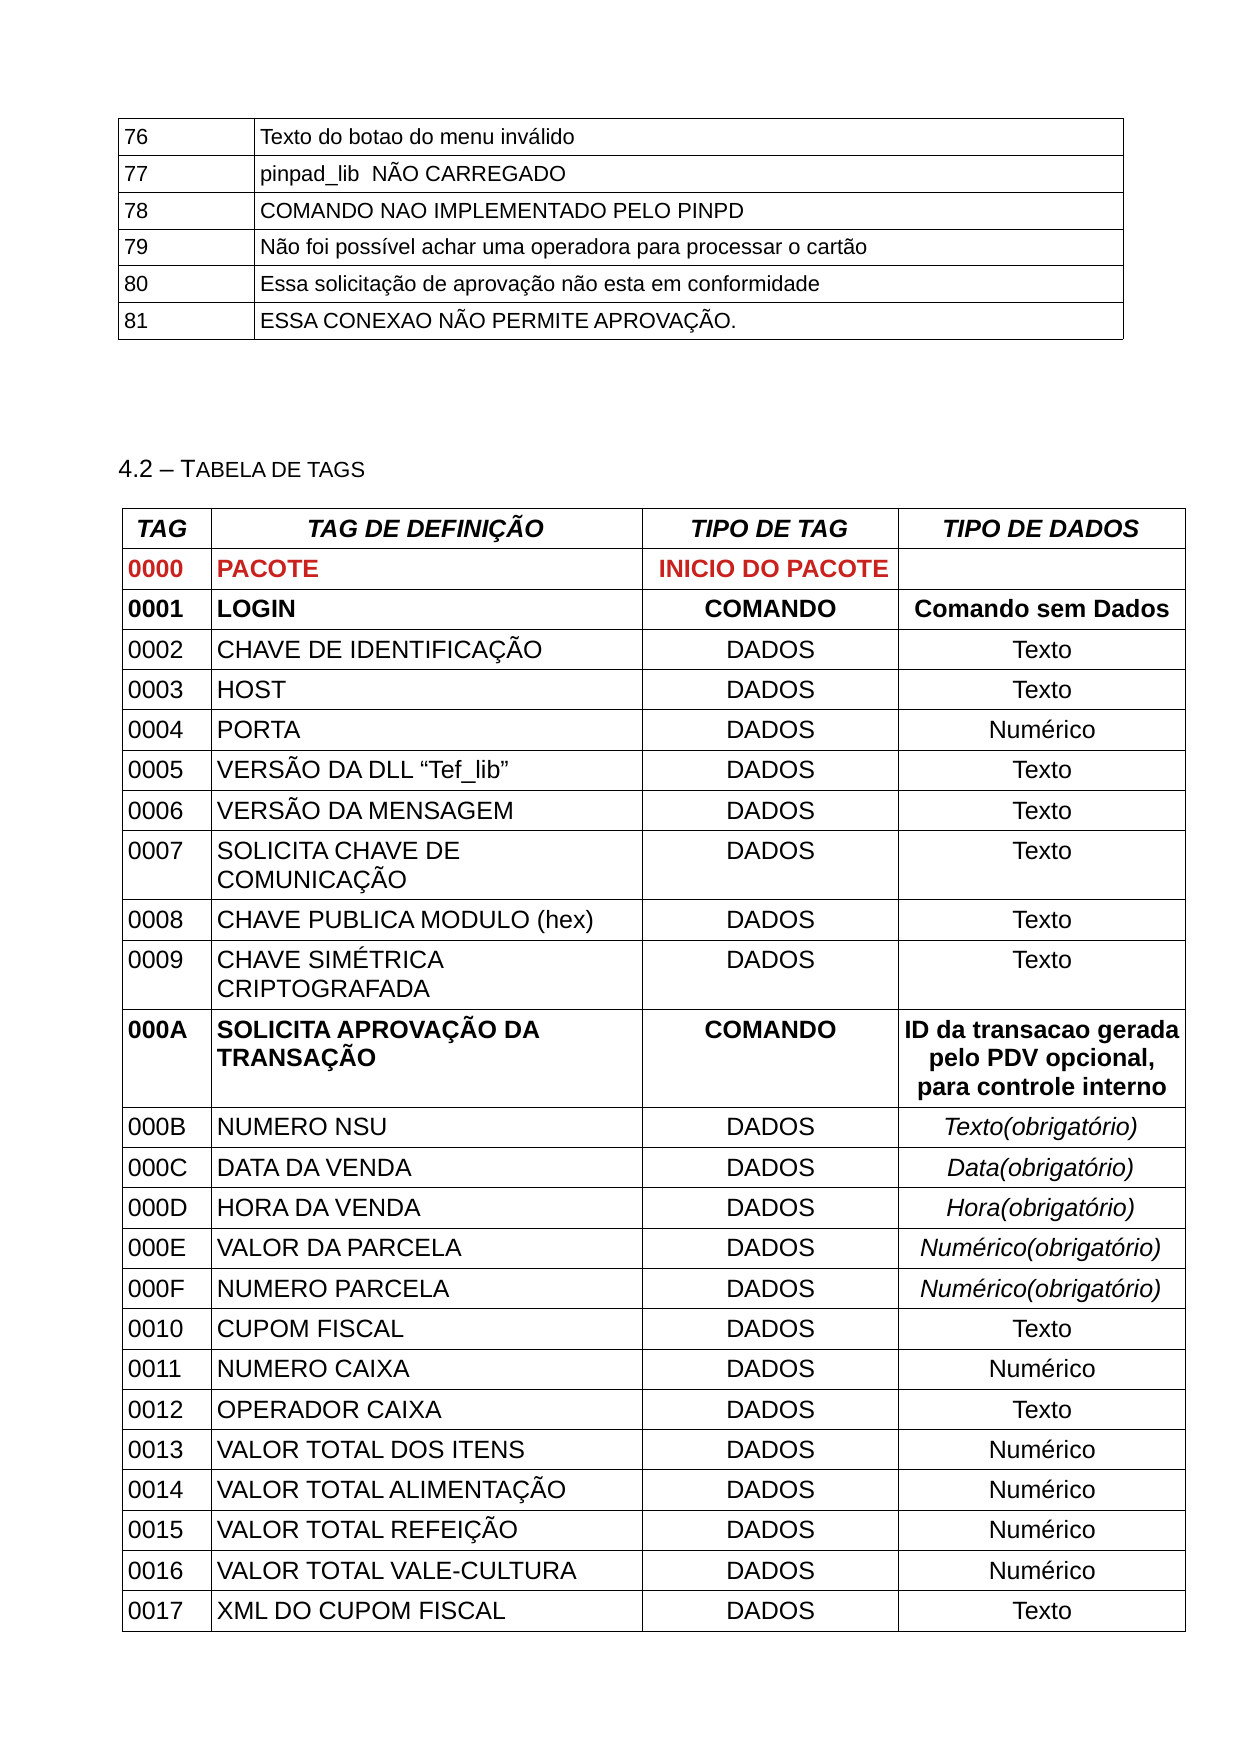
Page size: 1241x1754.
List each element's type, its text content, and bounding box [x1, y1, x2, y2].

table_header TIPO DE TAG [643, 509, 898, 548]
table_cell Numérico(obrigatório) [899, 1229, 1185, 1268]
table_cell CHAVE SIMÉTRICA CRIPTOGRAFADA [212, 941, 642, 1009]
table_cell Essa solicitação de aprovação não esta em conformidade [255, 266, 1123, 302]
table_cell DADOS [643, 791, 898, 830]
table_cell VERSÃO DA MENSAGEM [212, 791, 642, 830]
table_cell DADOS [643, 1188, 898, 1227]
table_cell DADOS [643, 1511, 898, 1550]
table_cell DADOS [643, 1470, 898, 1510]
table_cell DADOS [643, 1591, 898, 1631]
table_cell PORTA [212, 710, 642, 750]
table_cell DATA DA VENDA [212, 1148, 642, 1187]
table_cell ID da transacao gerada pelo PDV opcional, para controle interno [899, 1010, 1185, 1107]
table_cell 0001 [123, 590, 211, 629]
table_cell Texto [899, 670, 1185, 709]
table_cell 0003 [123, 670, 211, 709]
table_cell HORA DA VENDA [212, 1188, 642, 1227]
table_cell 78 [119, 193, 254, 228]
table_cell DADOS [643, 630, 898, 669]
table_cell Texto [899, 1390, 1185, 1429]
table_cell Numérico [899, 1350, 1185, 1389]
table_cell 0000 [123, 549, 211, 588]
table_cell DADOS [643, 710, 898, 750]
table_cell VALOR TOTAL DOS ITENS [212, 1430, 642, 1469]
table_cell 000C [123, 1148, 211, 1187]
table_cell DADOS [643, 1269, 898, 1308]
table_cell NUMERO NSU [212, 1108, 642, 1147]
table_cell XML DO CUPOM FISCAL [212, 1591, 642, 1631]
table_cell 79 [119, 230, 254, 265]
table_cell SOLICITA APROVAÇÃO DA TRANSAÇÃO [212, 1010, 642, 1107]
table_cell 0013 [123, 1430, 211, 1469]
table_cell 000D [123, 1188, 211, 1227]
table_cell 80 [119, 266, 254, 302]
table_cell HOST [212, 670, 642, 709]
table_cell Numérico(obrigatório) [899, 1269, 1185, 1308]
table_cell 0017 [123, 1591, 211, 1631]
table_cell 0012 [123, 1390, 211, 1429]
table_cell 0005 [123, 751, 211, 790]
table_cell Comando sem Dados [899, 590, 1185, 629]
table_cell Texto do botao do menu inválido [255, 119, 1123, 155]
table_cell DADOS [643, 1229, 898, 1268]
table_cell Texto [899, 941, 1185, 1009]
table_cell Texto [899, 1309, 1185, 1348]
table_cell 000E [123, 1229, 211, 1268]
table_cell Texto(obrigatório) [899, 1108, 1185, 1147]
table_cell ESSA CONEXAO NÃO PERMITE APROVAÇÃO. [255, 303, 1123, 339]
table_cell Numérico [899, 1430, 1185, 1469]
table_cell DADOS [643, 1108, 898, 1147]
table_cell VALOR TOTAL REFEIÇÃO [212, 1511, 642, 1550]
table_cell 0008 [123, 900, 211, 940]
table_cell Numérico [899, 1511, 1185, 1550]
table_cell 0009 [123, 941, 211, 1009]
table_cell DADOS [643, 1350, 898, 1389]
table_cell Numérico [899, 1551, 1185, 1590]
table_cell DADOS [643, 1551, 898, 1590]
table_cell Texto [899, 900, 1185, 940]
table_cell DADOS [643, 1309, 898, 1348]
table_cell 0016 [123, 1551, 211, 1590]
table_cell NUMERO PARCELA [212, 1269, 642, 1308]
table_cell DADOS [643, 1148, 898, 1187]
table_cell Texto [899, 751, 1185, 790]
table_cell VALOR DA PARCELA [212, 1229, 642, 1268]
table_cell DADOS [643, 831, 898, 899]
table_cell DADOS [643, 900, 898, 940]
table_cell DADOS [643, 751, 898, 790]
table_cell CHAVE DE IDENTIFICAÇÃO [212, 630, 642, 669]
table_cell CHAVE PUBLICA MODULO (hex) [212, 900, 642, 940]
table_cell Numérico [899, 1470, 1185, 1510]
table_cell VERSÃO DA DLL “Tef_lib” [212, 751, 642, 790]
table_cell Hora(obrigatório) [899, 1188, 1185, 1227]
table_cell VALOR TOTAL ALIMENTAÇÃO [212, 1470, 642, 1510]
table_cell NUMERO CAIXA [212, 1350, 642, 1389]
table_cell DADOS [643, 670, 898, 709]
table_cell Texto [899, 791, 1185, 830]
table_cell Não foi possível achar uma operadora para processar o cartão [255, 230, 1123, 265]
table_cell 81 [119, 303, 254, 339]
table_cell [899, 549, 1185, 588]
table_cell LOGIN [212, 590, 642, 629]
table_cell 0006 [123, 791, 211, 830]
table_cell 76 [119, 119, 254, 155]
table_cell 0014 [123, 1470, 211, 1510]
table_cell 000B [123, 1108, 211, 1147]
table_cell 0004 [123, 710, 211, 750]
table_cell VALOR TOTAL VALE-CULTURA [212, 1551, 642, 1590]
table_cell DADOS [643, 1390, 898, 1429]
table_cell COMANDO [643, 1010, 898, 1107]
table_cell 000F [123, 1269, 211, 1308]
table_cell Texto [899, 1591, 1185, 1631]
table_cell DADOS [643, 941, 898, 1009]
table_cell 0007 [123, 831, 211, 899]
table_cell Numérico [899, 710, 1185, 750]
table_header TIPO DE DADOS [899, 509, 1185, 548]
table_cell Texto [899, 831, 1185, 899]
table_cell COMANDO [643, 590, 898, 629]
table_cell COMANDO NAO IMPLEMENTADO PELO PINPD [255, 193, 1123, 228]
table_cell 77 [119, 156, 254, 192]
table_header TAG [123, 509, 211, 548]
table_header TAG DE DEFINIÇÃO [212, 509, 642, 548]
table_cell 000A [123, 1010, 211, 1107]
text 4.2 – TABELA DE TAGS [118, 454, 1122, 483]
table_cell 0010 [123, 1309, 211, 1348]
table_cell CUPOM FISCAL [212, 1309, 642, 1348]
table_cell 0011 [123, 1350, 211, 1389]
table_cell INICIO DO PACOTE [643, 549, 898, 588]
table_cell DADOS [643, 1430, 898, 1469]
table_cell Data(obrigatório) [899, 1148, 1185, 1187]
table_cell OPERADOR CAIXA [212, 1390, 642, 1429]
table_cell pinpad_lib NÃO CARREGADO [255, 156, 1123, 192]
table_cell SOLICITA CHAVE DE COMUNICAÇÃO [212, 831, 642, 899]
table_cell 0015 [123, 1511, 211, 1550]
table_cell 0002 [123, 630, 211, 669]
table_cell Texto [899, 630, 1185, 669]
table_cell PACOTE [212, 549, 642, 588]
